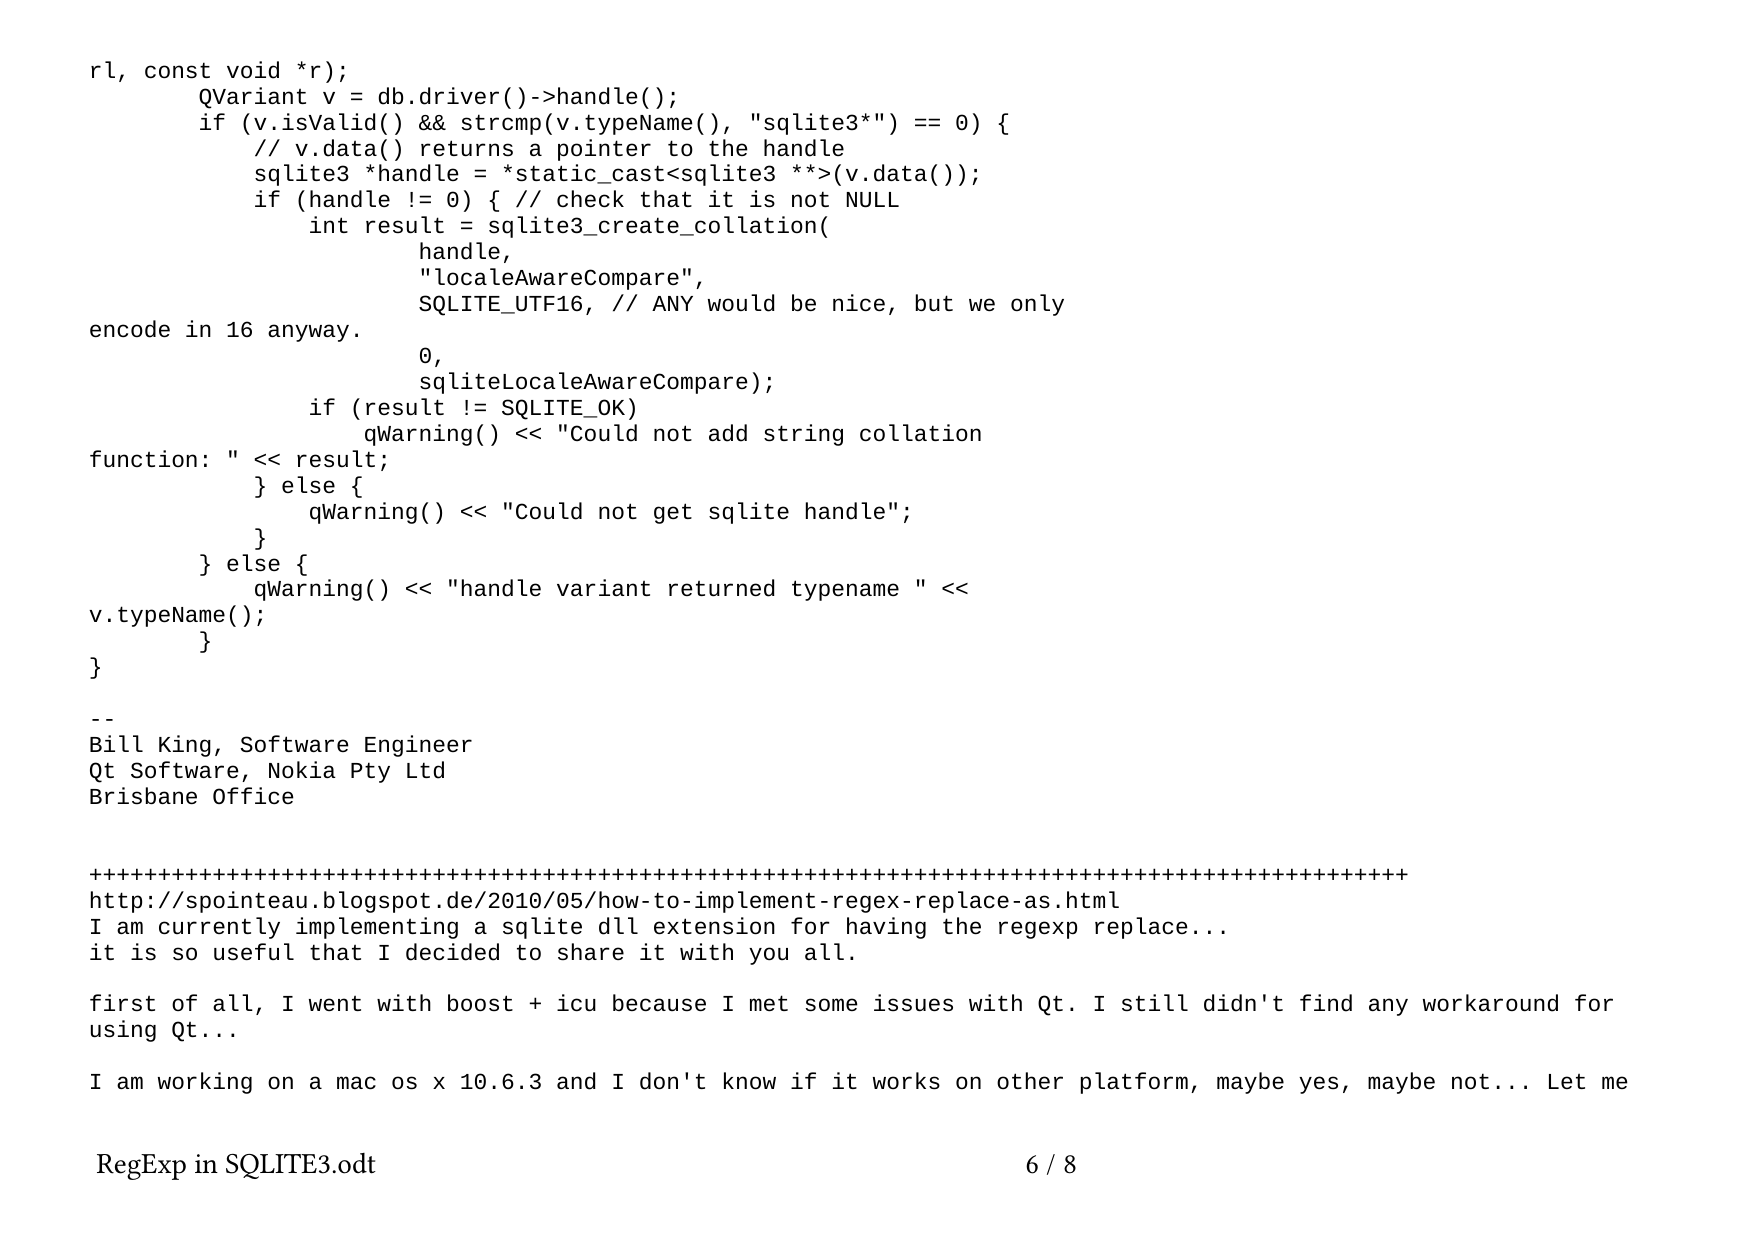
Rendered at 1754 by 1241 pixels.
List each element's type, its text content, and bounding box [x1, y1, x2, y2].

text int result = sqlite3_create_collation( [88, 215, 1665, 241]
text if (handle != 0) { // check that it is not NULL [88, 189, 1665, 215]
text } [88, 526, 1665, 552]
text http://spointeau.blogspot.de/2010/05/how-to-implement-regex-replace-as.html [88, 889, 1665, 915]
text } [88, 630, 1665, 656]
text SQLITE_UTF16, // ANY would be nice, but we only [88, 292, 1665, 318]
text // v.data() returns a pointer to the handle [88, 137, 1665, 163]
text sqlite3 *handle = *static_cast<sqlite3 **>(v.data()); [88, 163, 1665, 189]
text ++++++++++++++++++++++++++++++++++++++++++++++++++++++++++++++++++++++++++++++++++++++++++++++++ [88, 863, 1665, 889]
text v.typeName(); [88, 604, 1665, 630]
text if (v.isValid() && strcmp(v.typeName(), "sqlite3*") == 0) { [88, 111, 1665, 137]
text rl, const void *r); [88, 59, 1665, 85]
text handle, [88, 241, 1665, 267]
text Brisbane Office [88, 785, 1665, 811]
text if (result != SQLITE_OK) [88, 396, 1665, 422]
text Bill King, Software Engineer [88, 733, 1665, 759]
text qWarning() << "Could not add string collation [88, 422, 1665, 448]
text sqliteLocaleAwareCompare); [88, 370, 1665, 396]
text encode in 16 anyway. [88, 318, 1665, 344]
text function: " << result; [88, 448, 1665, 474]
text first of all, I went with boost + icu because I met some issues with Qt. I still didn't find any workaround for using Qt... [88, 993, 1665, 1045]
text } [88, 656, 1665, 682]
text } else { [88, 474, 1665, 500]
text QVariant v = db.driver()->handle(); [88, 85, 1665, 111]
text I am currently implementing a sqlite dll extension for having the regexp replace... [88, 915, 1665, 941]
text } else { [88, 552, 1665, 578]
text Qt Software, Nokia Pty Ltd [88, 759, 1665, 785]
text qWarning() << "handle variant returned typename " << [88, 578, 1665, 604]
text 0, [88, 344, 1665, 370]
text it is so useful that I decided to share it with you all. [88, 941, 1665, 967]
text I am working on a mac os x 10.6.3 and I don't know if it works on other platform, maybe yes, maybe not... Let me [88, 1071, 1665, 1097]
text -- [88, 707, 1665, 733]
text "localeAwareCompare", [88, 267, 1665, 292]
text qWarning() << "Could not get sqlite handle"; [88, 500, 1665, 526]
